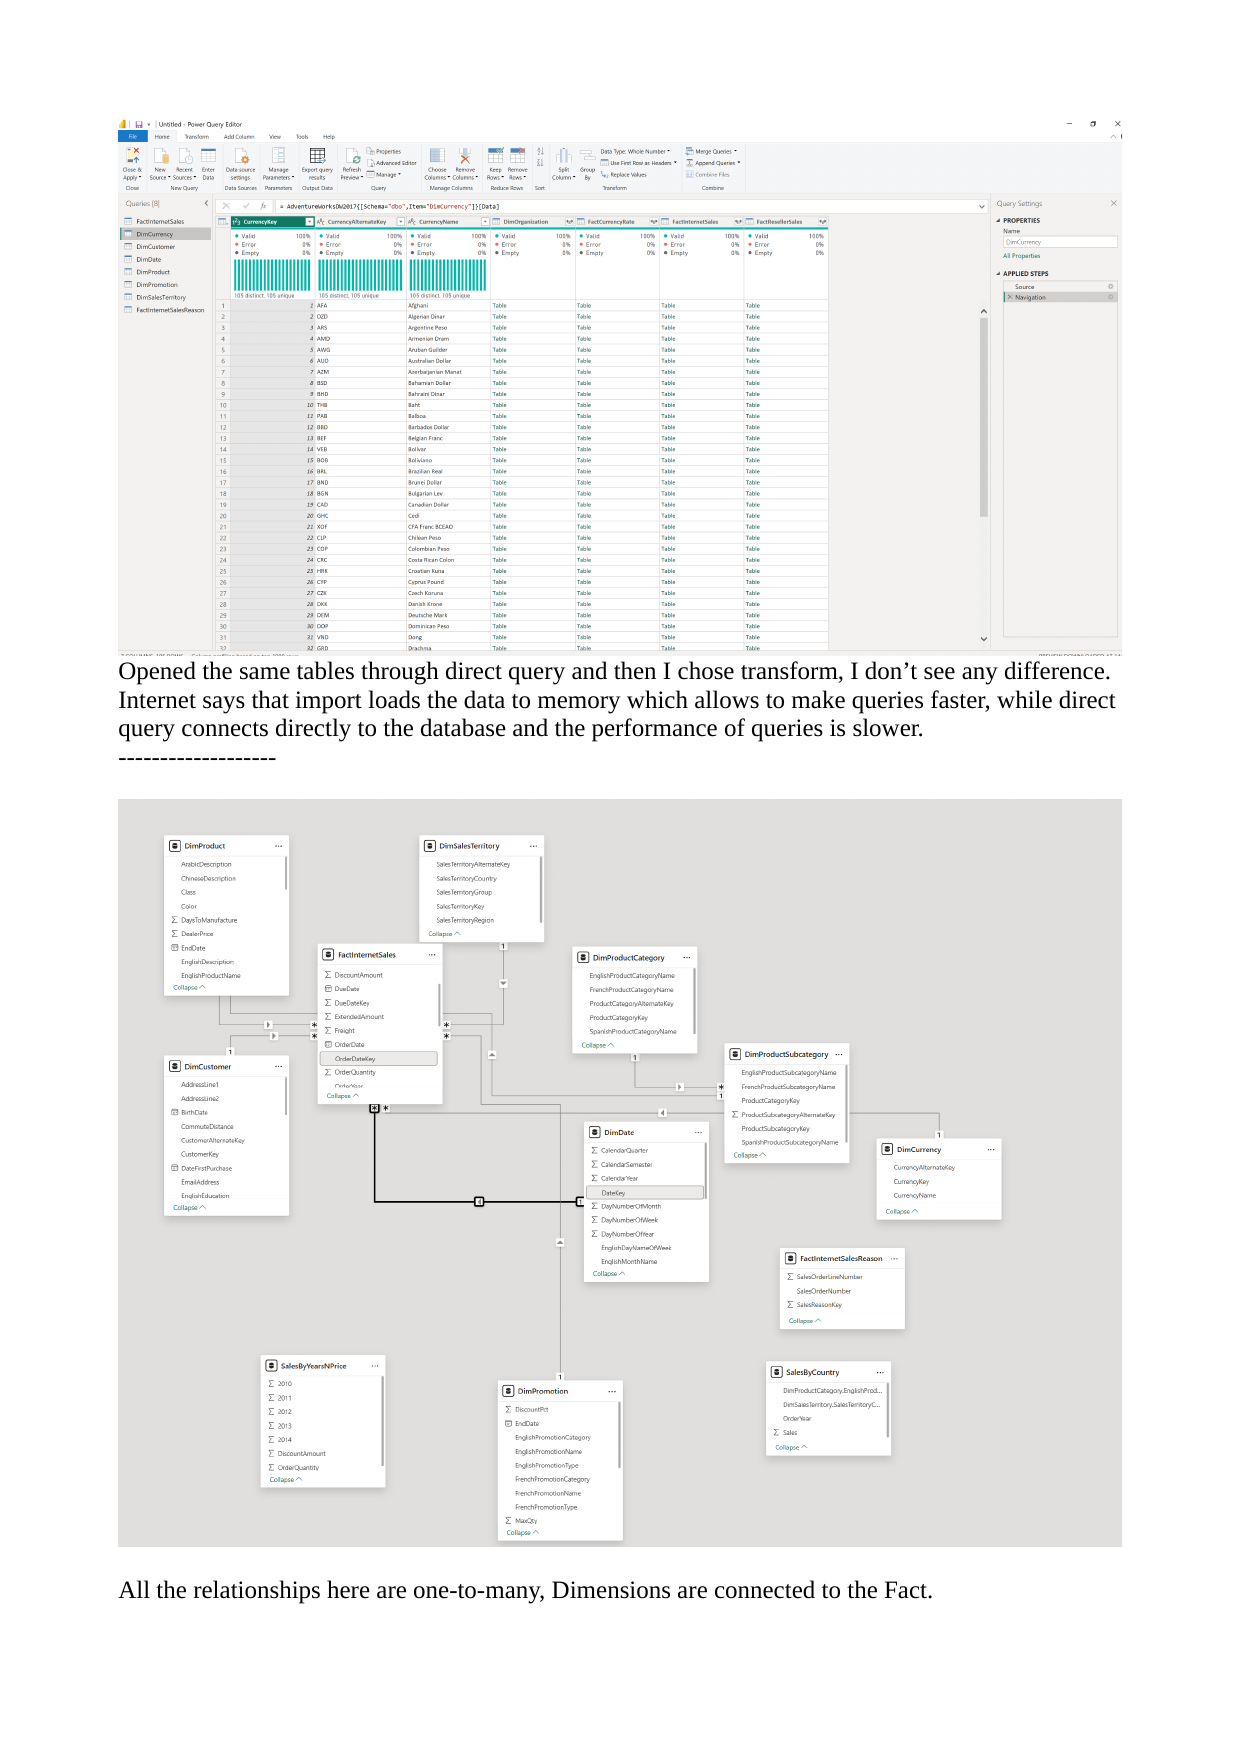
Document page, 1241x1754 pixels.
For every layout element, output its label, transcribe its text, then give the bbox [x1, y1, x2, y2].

picture [118, 118, 1123, 656]
text Opened the same tables through direct query and then I chose transform, I don’t see any difference. Internet says that import loads the data to memory which allows to make queries faster, while direct query connects directly to the database and the performance of queries is slower. [118, 656, 1122, 742]
text All the relationships here are one-to-many, Dimensions are connected to the Fact. [118, 1575, 1122, 1604]
picture [118, 799, 1123, 1547]
text ------------------- [118, 742, 1122, 771]
